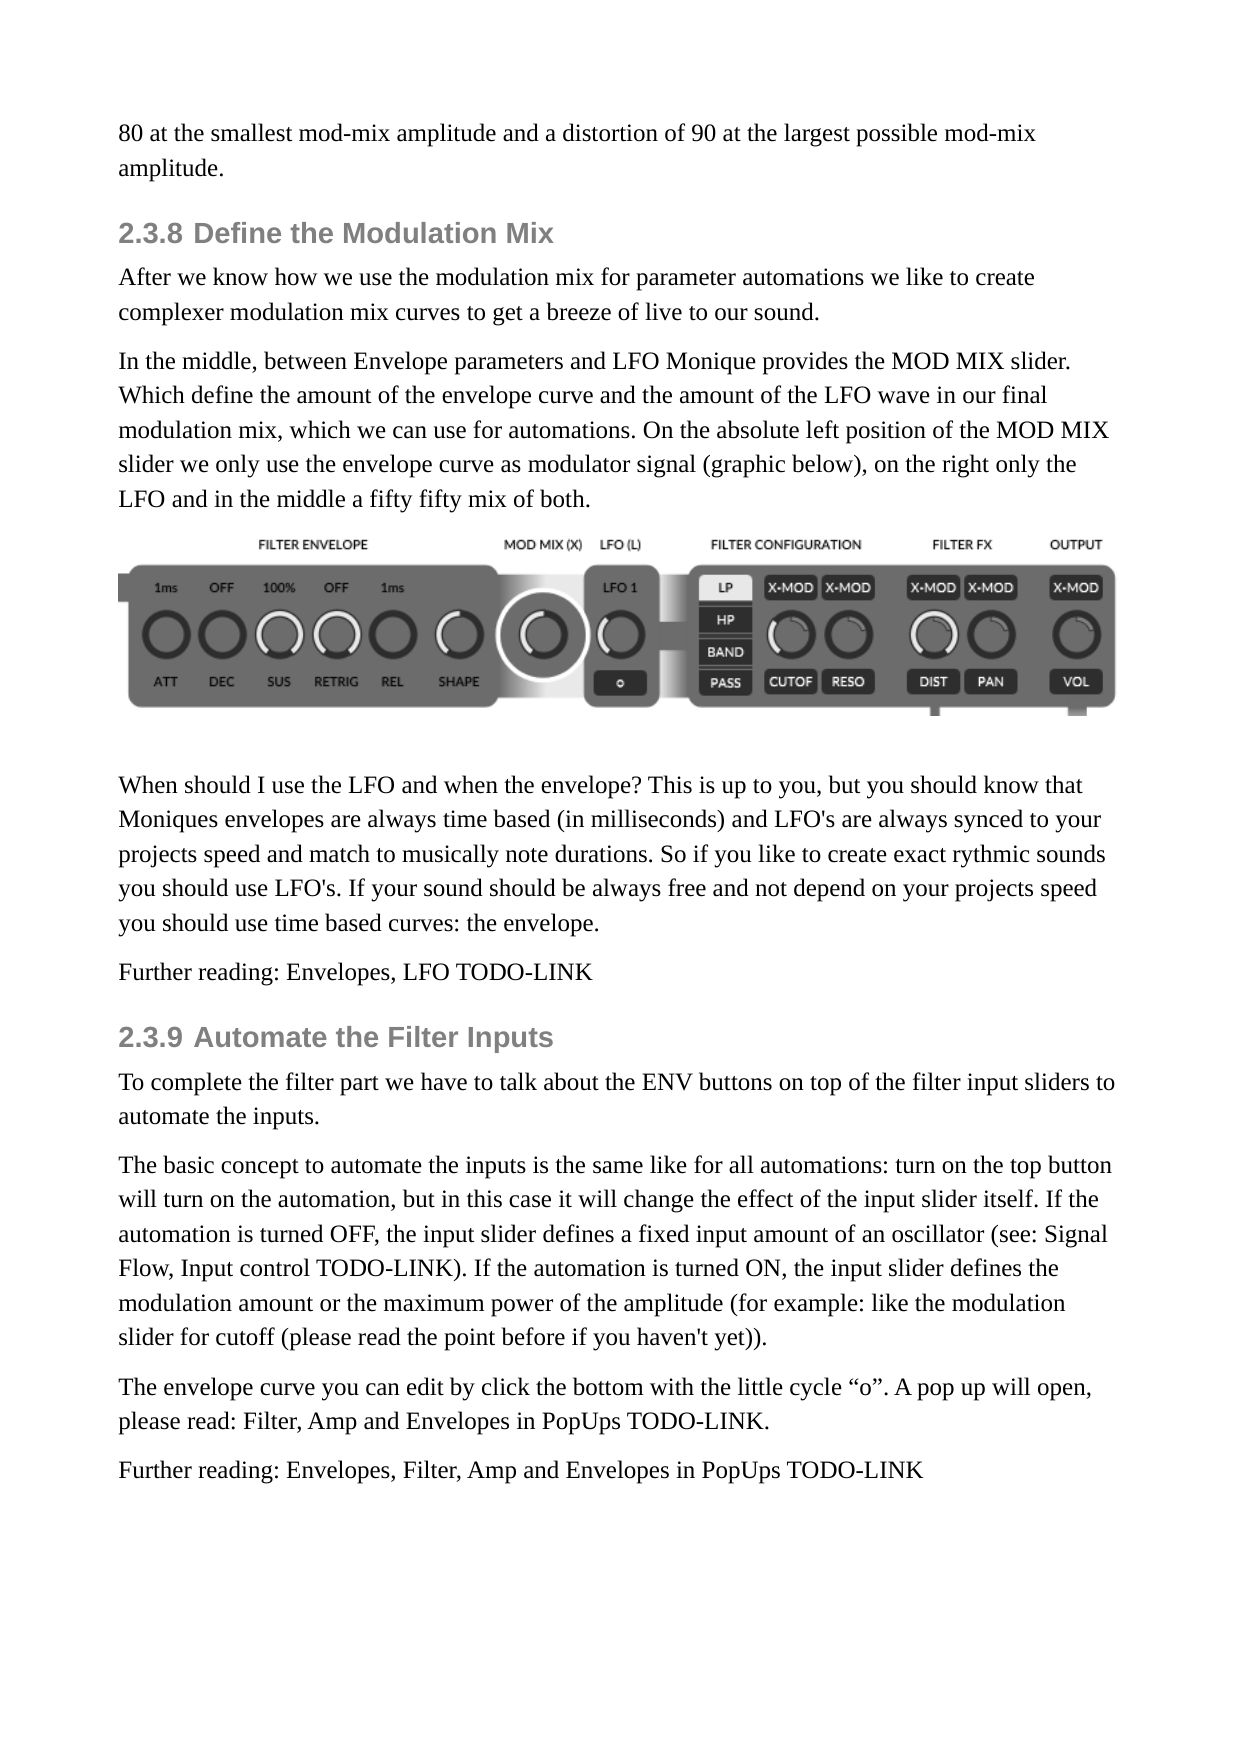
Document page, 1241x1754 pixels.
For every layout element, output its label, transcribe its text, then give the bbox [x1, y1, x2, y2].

subtitle Define the Modulation Mix [118, 216, 1122, 250]
text In the middle, between Envelope parameters and LFO Monique provides the MOD MIX slider. Which define the amount of the envelope curve and the amount of the LFO wave in our final modulation mix, which we can use for automations. On the absolute left position of the MOD MIX slider we only use the envelope curve as modulator signal (graphic below), on the right only the LFO and in the middle a fifty fifty mix of both. [118, 346, 1122, 512]
text Further reading: Envelopes, Filter, Amp and Envelopes in PopUps TODO-LINK [118, 1455, 1122, 1484]
text The basic concept to automate the inputs is the same like for all automations: turn on the top button will turn on the automation, but in this case it will change the effect of the input slider itself. If the automation is turned OFF, the input slider defines a fixed input amount of an oscillator (see: Signal Flow, Input control TODO-LINK). If the automation is turned ON, the input slider defines the modulation amount or the maximum power of the amplitude (for example: like the modulation slider for cutoff (please read the point before if you haven't yet)). [118, 1150, 1122, 1351]
text To complete the filter part we have to talk about the ENV buttons on top of the filter input sliders to automate the inputs. [118, 1067, 1122, 1130]
text 80 at the smallest mod-mix amplitude and a distortion of 90 at the largest possible mod-mix amplitude. [118, 118, 1122, 181]
text Further reading: Envelopes, LFO TODO-LINK [118, 957, 1122, 986]
text The envelope curve you can edit by click the bottom with the little cycle “o”. A pop up will open, please read: Filter, Amp and Envelopes in PopUps TODO-LINK. [118, 1372, 1122, 1435]
text When should I use the LFO and when the envelope? This is up to you, but you should know that Moniques envelopes are always time based (in milliseconds) and LFO's are always synced to your projects speed and match to musically note durations. So if you like to create exact rythmic sounds you should use LFO's. If your sound should be always free and not depend on your projects speed you should use time based curves: the envelope. [118, 770, 1122, 937]
subtitle Automate the Filter Inputs [118, 1021, 1122, 1054]
picture [118, 532, 1123, 716]
text After we know how we use the modulation mix for parameter automations we like to create complexer modulation mix curves to get a breeze of live to our sound. [118, 262, 1122, 326]
